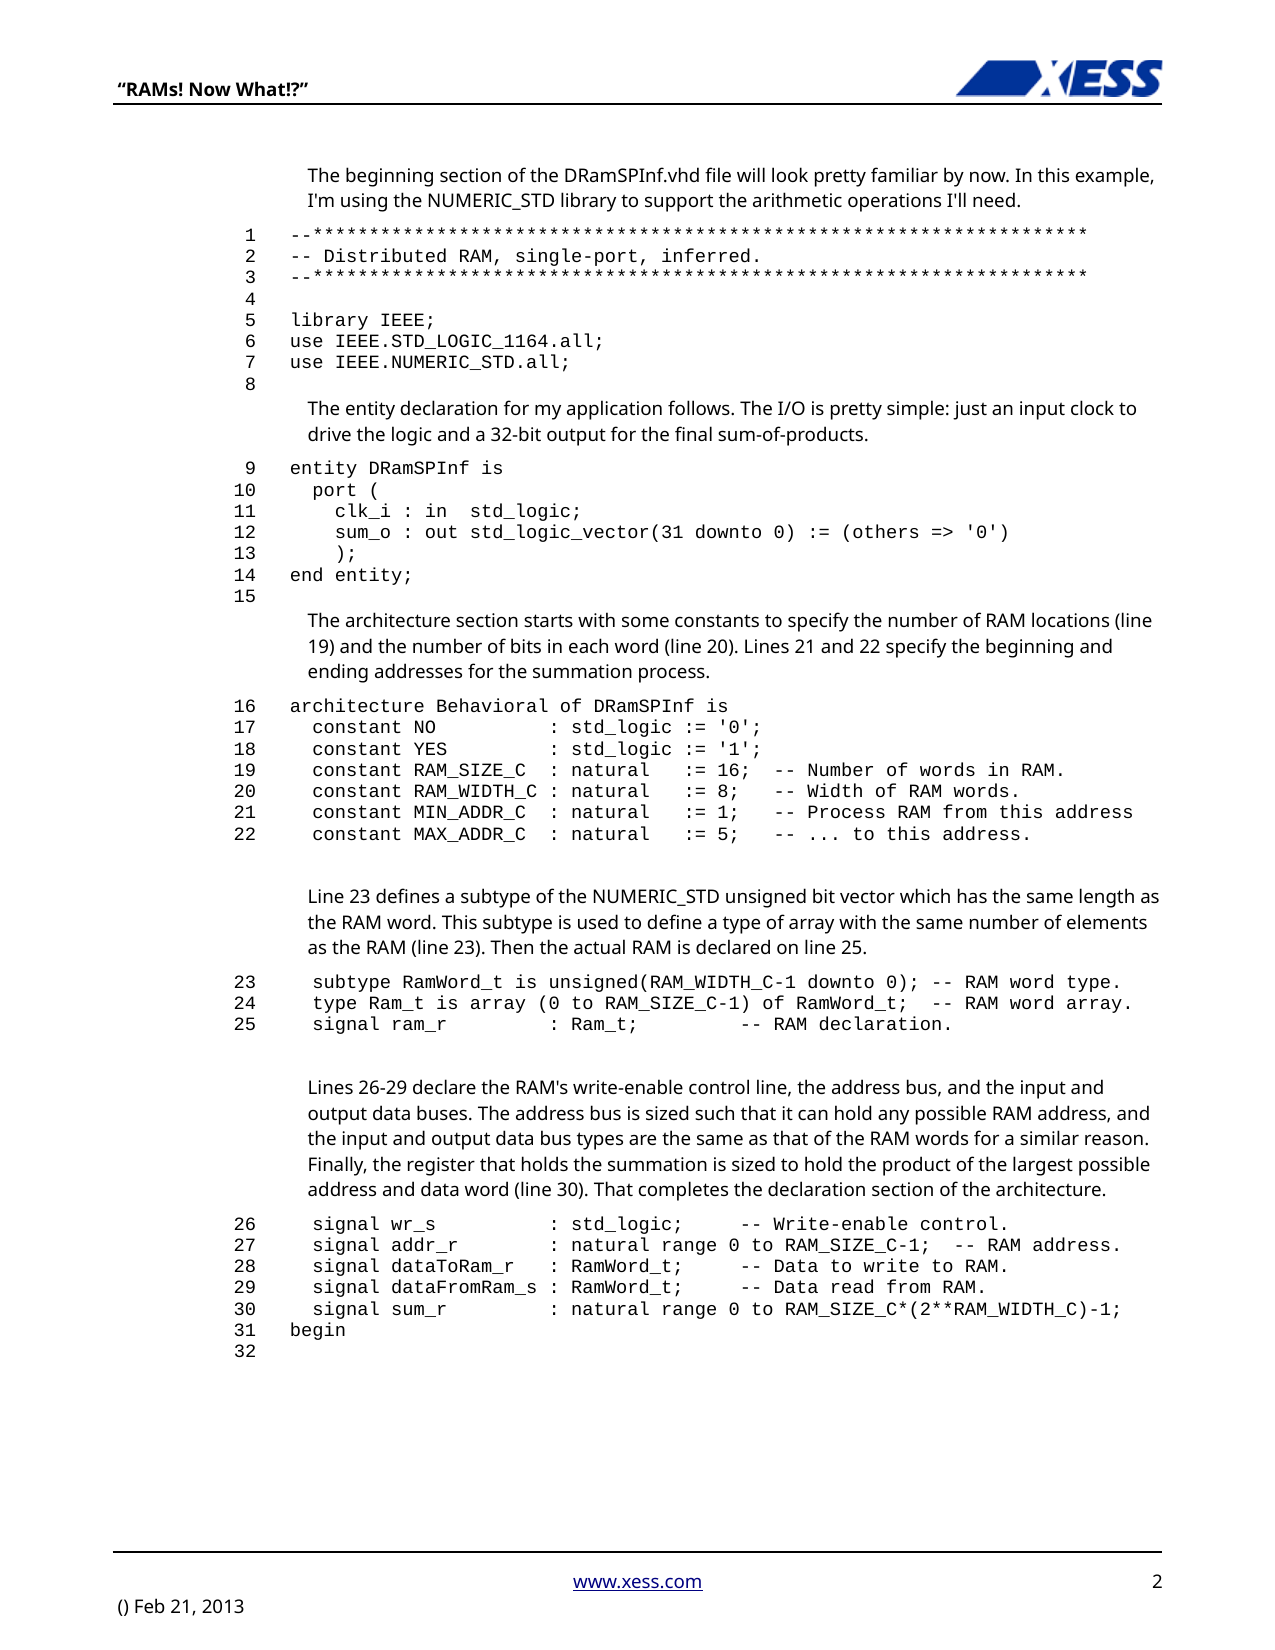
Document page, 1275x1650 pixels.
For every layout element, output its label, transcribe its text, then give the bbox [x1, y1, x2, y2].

list use IEEE.STD_LOGIC_1164.all; [289, 332, 1162, 353]
text Line 23 defines a subtype of the NUMERIC_STD unsigned bit vector which has the same length as the RAM word. This subtype is used to define a type of array with the same number of elements as the RAM (line 23). Then the actual RAM is declared on line 25. [307, 884, 1162, 960]
list sum_o : out std_logic_vector(31 downto 0) := (others => '0') [289, 523, 1162, 544]
list constant RAM_WIDTH_C : natural := 8; -- Width of RAM words. [289, 782, 1162, 803]
list --********************************************************************* [289, 268, 1162, 289]
list constant RAM_SIZE_C : natural := 16; -- Number of words in RAM. [289, 761, 1162, 782]
list type Ram_t is array (0 to RAM_SIZE_C-1) of RamWord_t; -- RAM word array. [289, 994, 1162, 1015]
list begin [289, 1321, 1162, 1342]
text Lines 26-29 declare the RAM's write-enable control line, the address bus, and the input and output data buses. The address bus is sized such that it can hold any possible RAM address, and the input and output data bus types are the same as that of the RAM words for a similar reason. Finally, the register that holds the summation is sized to hold the product of the largest possible address and data word (line 30). That completes the declaration section of the architecture. [307, 1074, 1162, 1202]
list constant MAX_ADDR_C : natural := 5; -- ... to this address. [289, 824, 1162, 846]
list constant MIN_ADDR_C : natural := 1; -- Process RAM from this address [289, 803, 1162, 824]
text The entity declaration for my application follows. The I/O is pretty simple: just an input clock to drive the logic and a 32-bit output for the final sum-of-products. [307, 396, 1162, 447]
list use IEEE.NUMERIC_STD.all; [289, 353, 1162, 374]
list subtype RamWord_t is unsigned(RAM_WIDTH_C-1 downto 0); -- RAM word type. [289, 973, 1162, 994]
list signal ram_r : Ram_t; -- RAM declaration. [289, 1015, 1162, 1036]
picture [955, 60, 1163, 97]
list architecture Behavioral of DRamSPInf is [289, 697, 1162, 718]
list constant NO : std_logic := '0'; [289, 718, 1162, 739]
list signal dataToRam_r : RamWord_t; -- Data to write to RAM. [289, 1257, 1162, 1278]
list signal dataFromRam_s : RamWord_t; -- Data read from RAM. [289, 1278, 1162, 1299]
list library IEEE; [289, 311, 1162, 332]
list signal addr_r : natural range 0 to RAM_SIZE_C-1; -- RAM address. [289, 1236, 1162, 1257]
list --********************************************************************* [289, 226, 1162, 247]
list port ( [289, 480, 1162, 502]
list ); [289, 544, 1162, 565]
list signal wr_s : std_logic; -- Write-enable control. [289, 1214, 1162, 1236]
list -- Distributed RAM, single-port, inferred. [289, 247, 1162, 268]
text The architecture section starts with some constants to specify the number of RAM locations (line 19) and the number of bits in each word (line 20). Lines 21 and 22 specify the beginning and ending addresses for the summation process. [307, 608, 1162, 684]
list entity DRamSPInf is [289, 459, 1162, 480]
list constant YES : std_logic := '1'; [289, 739, 1162, 761]
list clk_i : in std_logic; [289, 502, 1162, 523]
list signal sum_r : natural range 0 to RAM_SIZE_C*(2**RAM_WIDTH_C)-1; [289, 1299, 1162, 1321]
list end entity; [289, 565, 1162, 587]
text The beginning section of the DRamSPInf.vhd file will look pretty familiar by now. In this example, I'm using the NUMERIC_STD library to support the arithmetic operations I'll need. [307, 162, 1162, 213]
